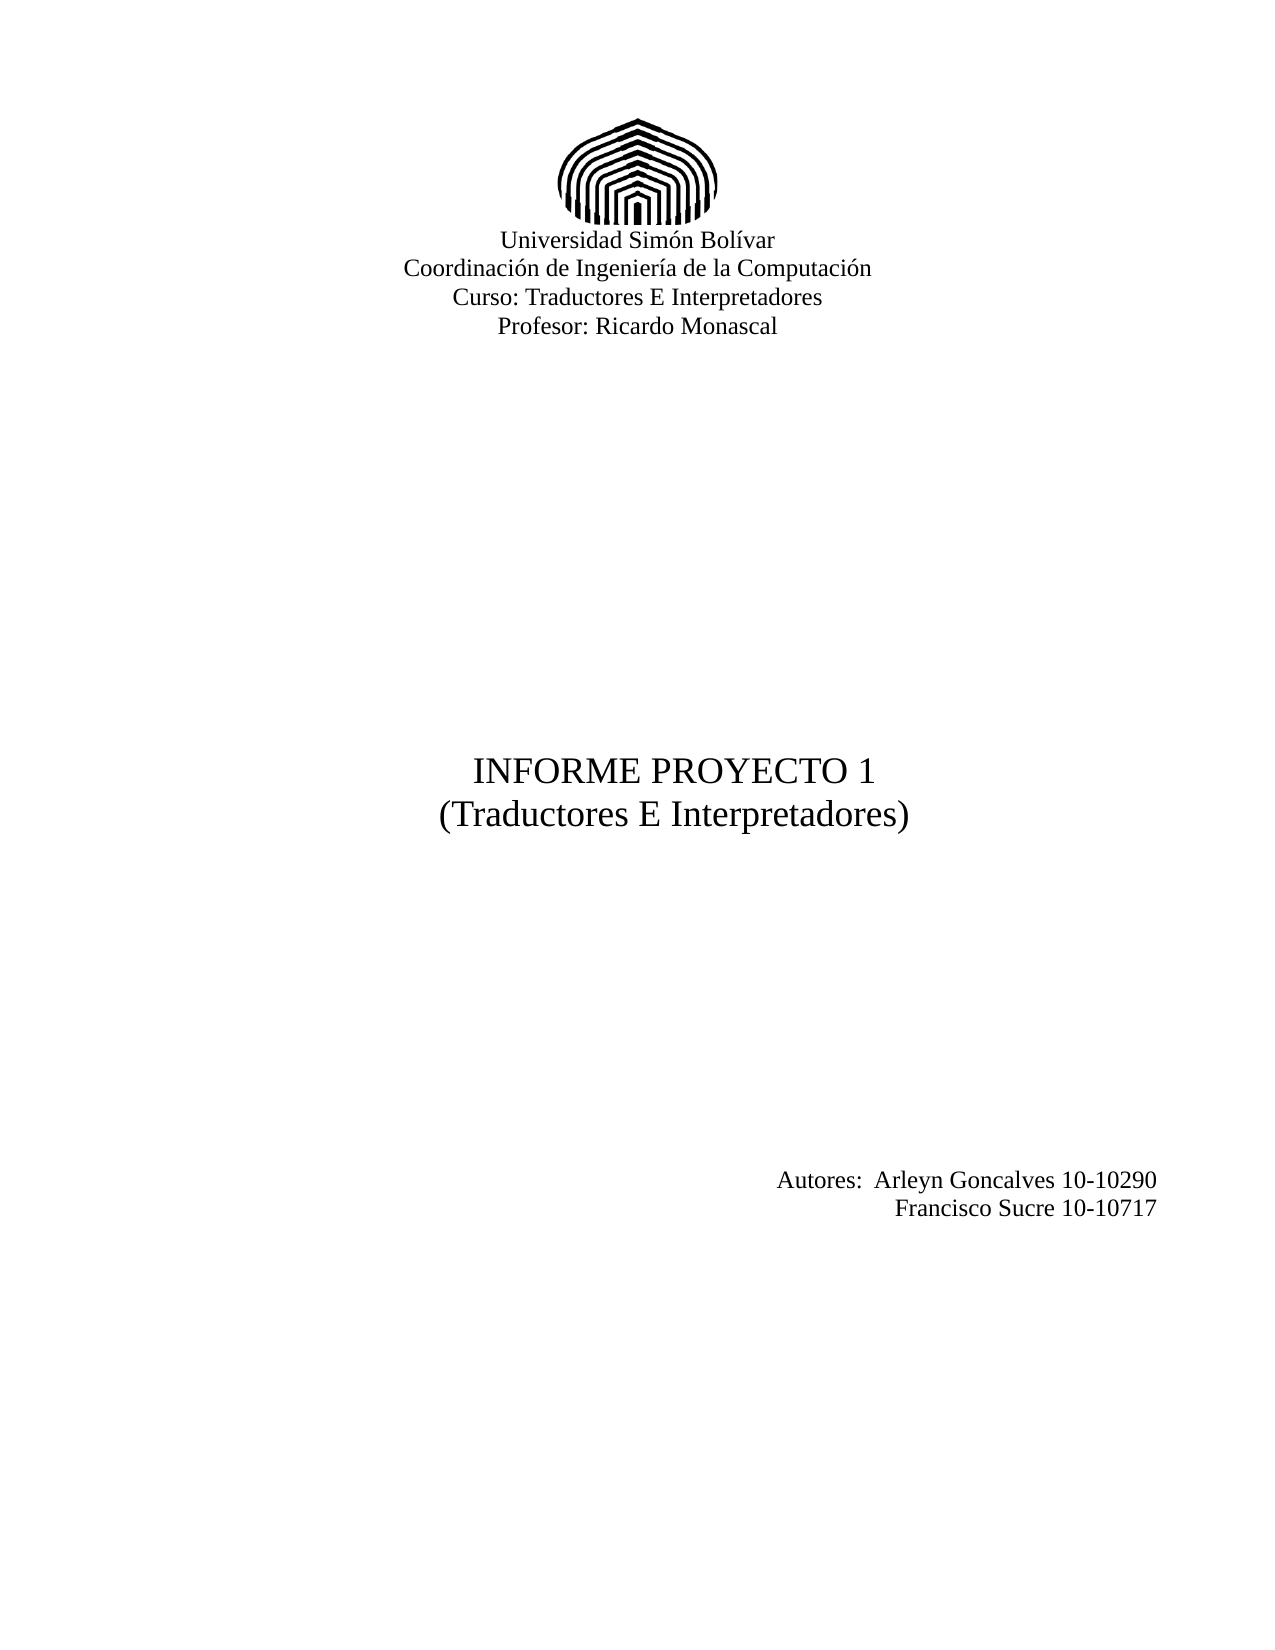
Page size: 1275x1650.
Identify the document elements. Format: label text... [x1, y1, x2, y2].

text (Traductores E Interpretadores) [118, 792, 1157, 835]
text Profesor: Ricardo Monascal [118, 311, 1157, 340]
text Autores: Arleyn Goncalves 10-10290 [118, 1165, 1157, 1193]
text Coordinación de Ingeniería de la Computación [118, 253, 1157, 282]
text Francisco Sucre 10-10717 [118, 1193, 1157, 1222]
text Universidad Simón Bolívar [118, 225, 1157, 253]
picture [557, 118, 718, 225]
text INFORME PROYECTO 1 [118, 748, 1157, 792]
text Curso: Traductores E Interpretadores [118, 282, 1157, 311]
